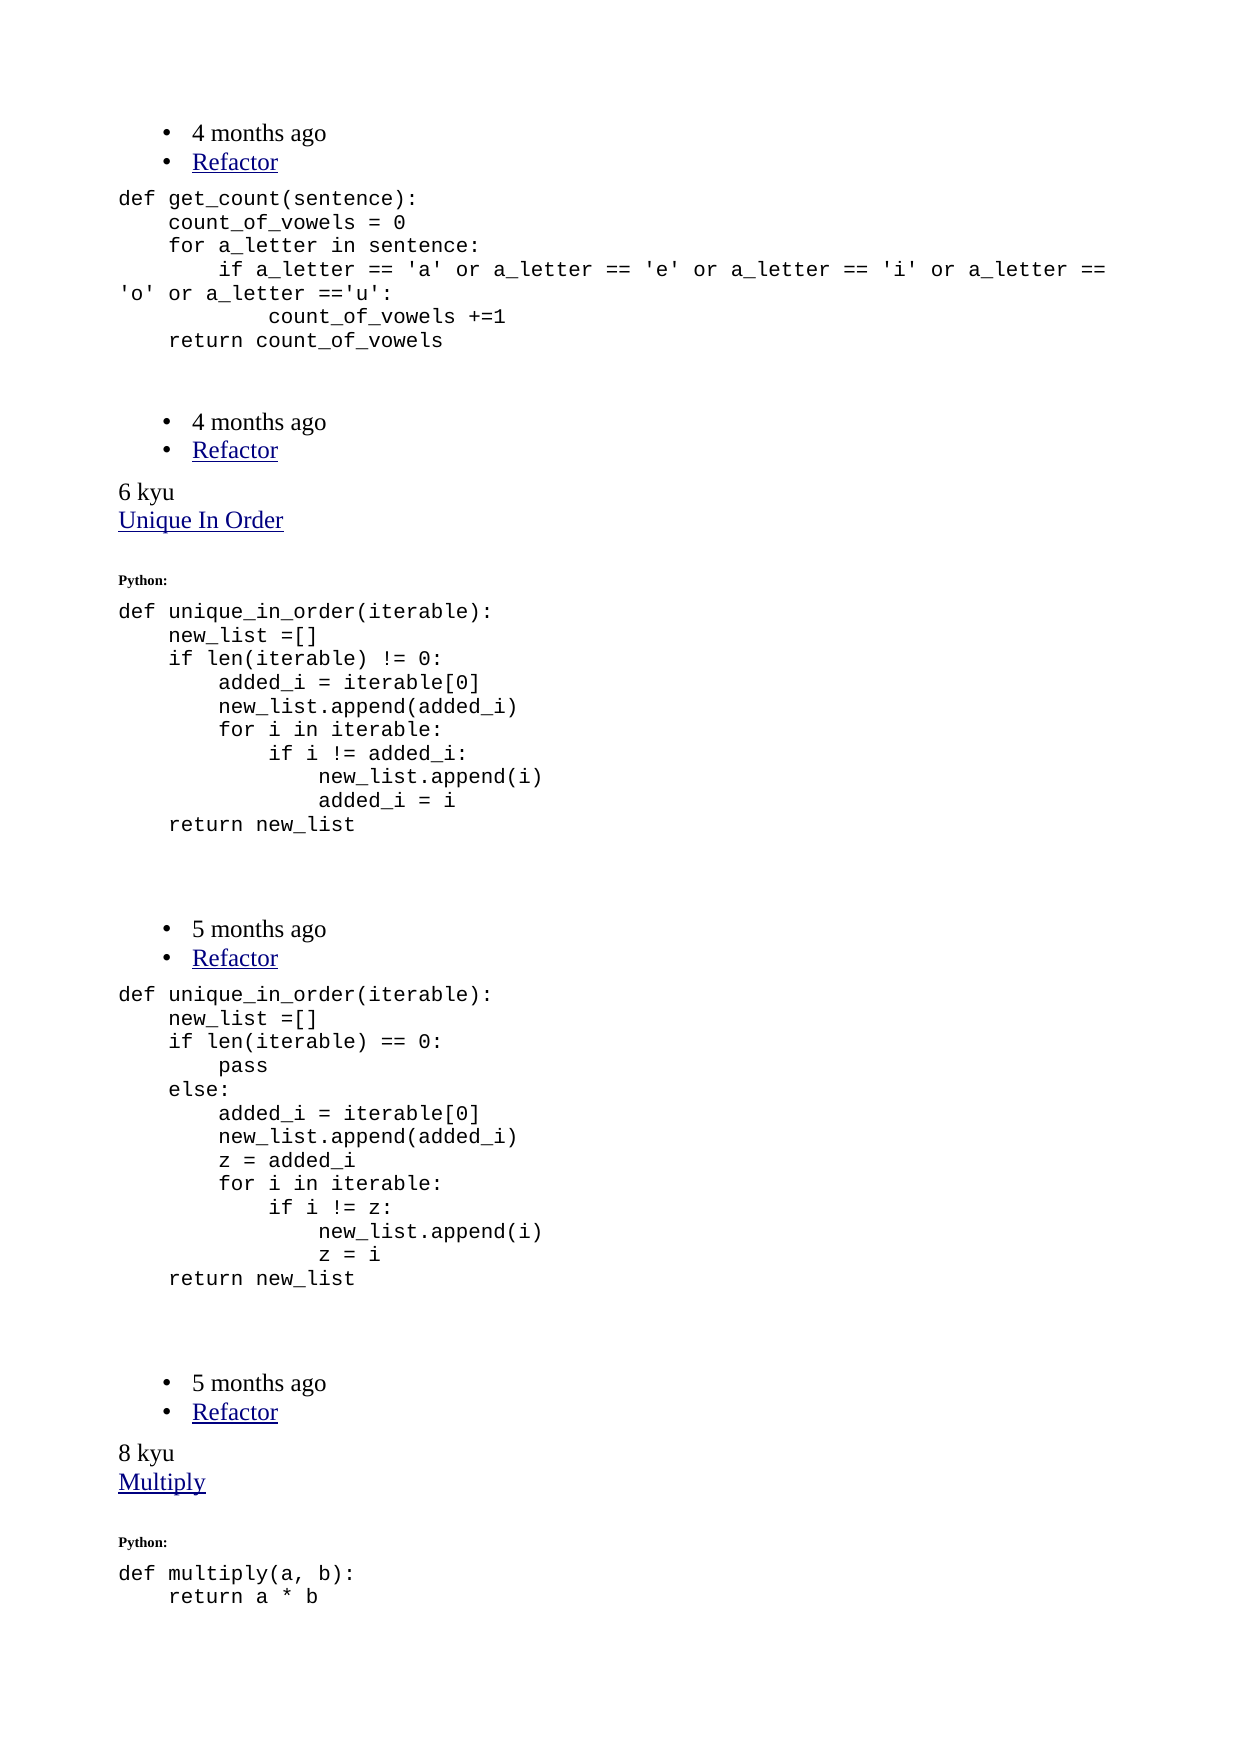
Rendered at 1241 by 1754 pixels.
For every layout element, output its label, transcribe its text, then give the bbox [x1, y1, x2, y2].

text new_list.append(i) [118, 767, 1122, 790]
text new_list =[] [118, 625, 1122, 648]
text added_i = i [118, 790, 1122, 814]
list 4 months ago [162, 118, 1122, 147]
subtitle Python: [118, 1533, 1122, 1550]
text new_list.append(added_i) [118, 696, 1122, 719]
list 5 months ago [162, 1368, 1122, 1397]
list 5 months ago [162, 914, 1122, 943]
text return new_list [118, 814, 1122, 837]
list 4 months ago [162, 407, 1122, 436]
text def get_count(sentence): [118, 188, 1122, 212]
text else: [118, 1079, 1122, 1102]
text new_list.append(i) [118, 1221, 1122, 1244]
text if a_letter == 'a' or a_letter == 'e' or a_letter == 'i' or a_letter == 'o' or a_letter =='u': [118, 259, 1122, 306]
text def unique_in_order(iterable): [118, 984, 1122, 1008]
text if len(iterable) != 0: [118, 648, 1122, 672]
text def unique_in_order(iterable): [118, 601, 1122, 625]
text if i != z: [118, 1197, 1122, 1221]
text for i in iterable: [118, 1173, 1122, 1197]
text added_i = iterable[0] [118, 672, 1122, 696]
text for i in iterable: [118, 719, 1122, 743]
text if len(iterable) == 0: [118, 1032, 1122, 1055]
text Multiply [118, 1467, 1122, 1496]
text Unique In Order [118, 506, 1122, 534]
text 8 kyu [118, 1438, 1122, 1467]
list Refactor [162, 436, 1122, 464]
text 6 kyu [118, 477, 1122, 506]
text count_of_vowels +=1 [118, 306, 1122, 330]
text pass [118, 1055, 1122, 1079]
text z = i [118, 1244, 1122, 1268]
text z = added_i [118, 1150, 1122, 1173]
subtitle Python: [118, 572, 1122, 588]
text return count_of_vowels [118, 330, 1122, 354]
text return new_list [118, 1268, 1122, 1292]
text count_of_vowels = 0 [118, 212, 1122, 235]
text if i != added_i: [118, 743, 1122, 767]
text added_i = iterable[0] [118, 1102, 1122, 1126]
text def multiply(a, b): [118, 1563, 1122, 1586]
list Refactor [162, 943, 1122, 972]
list Refactor [162, 1397, 1122, 1426]
text return a * b [118, 1586, 1122, 1610]
text new_list =[] [118, 1008, 1122, 1032]
text for a_letter in sentence: [118, 235, 1122, 259]
list Refactor [162, 147, 1122, 176]
text new_list.append(added_i) [118, 1126, 1122, 1150]
